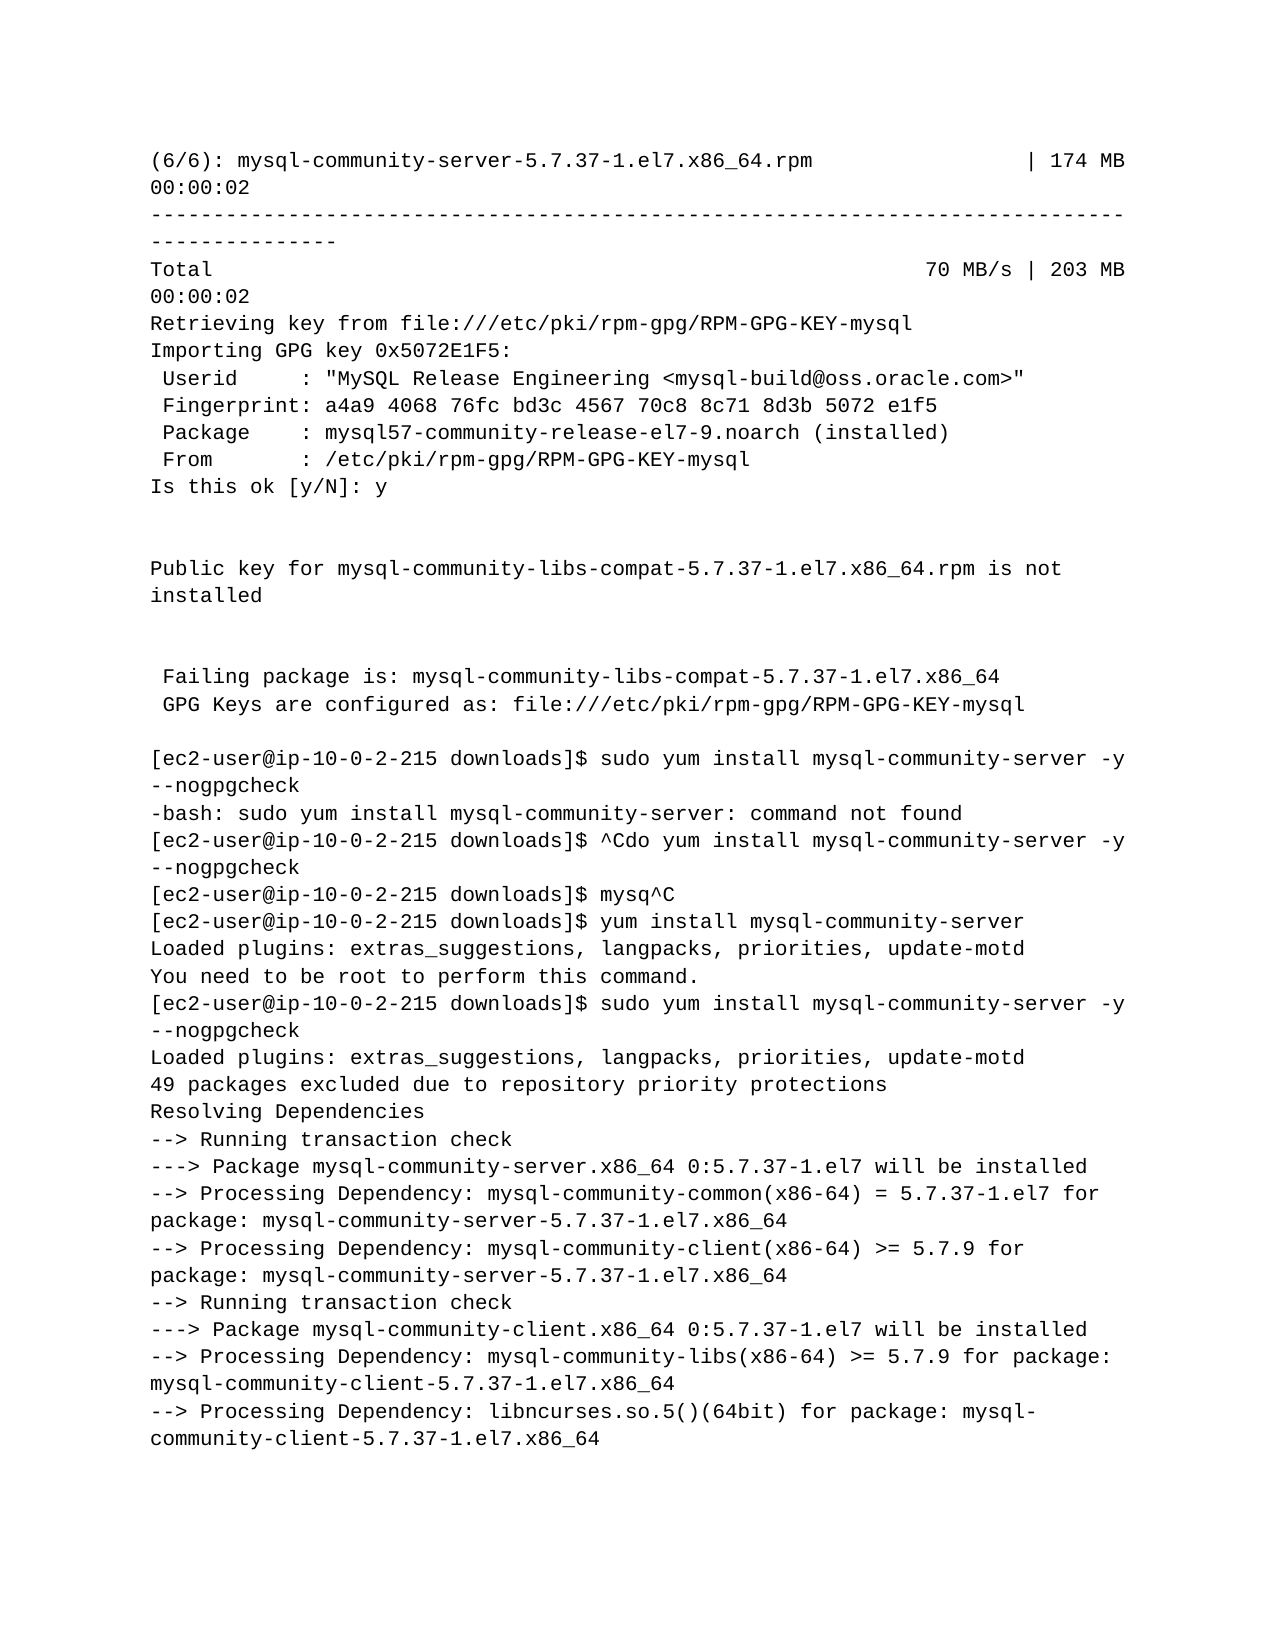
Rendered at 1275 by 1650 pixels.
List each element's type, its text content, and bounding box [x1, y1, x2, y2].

text [ec2-user@ip-10-0-2-215 downloads]$ sudo yum install mysql-community-server -y --nogpgcheck [150, 993, 1125, 1044]
text GPG Keys are configured as: file:///etc/pki/rpm-gpg/RPM-GPG-KEY-mysql [150, 694, 1125, 717]
text [ec2-user@ip-10-0-2-215 downloads]$ yum install mysql-community-server [150, 911, 1125, 935]
text --> Processing Dependency: mysql-community-client(x86-64) >= 5.7.9 for package: mysql-community-server-5.7.37-1.el7.x86_64 [150, 1237, 1125, 1288]
text Userid : "MySQL Release Engineering <mysql-build@oss.oracle.com>" [150, 367, 1125, 391]
text Failing package is: mysql-community-libs-compat-5.7.37-1.el7.x86_64 [150, 667, 1125, 690]
text --> Running transaction check [150, 1292, 1125, 1316]
text ---> Package mysql-community-client.x86_64 0:5.7.37-1.el7 will be installed [150, 1319, 1125, 1343]
text From : /etc/pki/rpm-gpg/RPM-GPG-KEY-mysql [150, 449, 1125, 473]
text Package : mysql57-community-release-el7-9.noarch (installed) [150, 422, 1125, 446]
text --> Running transaction check [150, 1129, 1125, 1152]
text ---> Package mysql-community-server.x86_64 0:5.7.37-1.el7 will be installed [150, 1156, 1125, 1179]
text You need to be root to perform this command. [150, 966, 1125, 989]
text Loaded plugins: extras_suggestions, langpacks, priorities, update-motd [150, 1047, 1125, 1071]
text [ec2-user@ip-10-0-2-215 downloads]$ sudo yum install mysql-community-server -y --nogpgcheck [150, 748, 1125, 799]
text --------------------------------------------------------------------------------------------- [150, 204, 1125, 255]
text --> Processing Dependency: mysql-community-libs(x86-64) >= 5.7.9 for package: mysql-community-client-5.7.37-1.el7.x86_64 [150, 1346, 1125, 1397]
text Resolving Dependencies [150, 1102, 1125, 1125]
text Is this ok [y/N]: y [150, 476, 1125, 500]
text Loaded plugins: extras_suggestions, langpacks, priorities, update-motd [150, 938, 1125, 962]
text 49 packages excluded due to repository priority protections [150, 1074, 1125, 1098]
text -bash: sudo yum install mysql-community-server: command not found [150, 802, 1125, 826]
text [ec2-user@ip-10-0-2-215 downloads]$ ^Cdo yum install mysql-community-server -y --nogpgcheck [150, 830, 1125, 881]
text Retrieving key from file:///etc/pki/rpm-gpg/RPM-GPG-KEY-mysql [150, 313, 1125, 337]
text [ec2-user@ip-10-0-2-215 downloads]$ mysq^C [150, 884, 1125, 908]
text Fingerprint: a4a9 4068 76fc bd3c 4567 70c8 8c71 8d3b 5072 e1f5 [150, 395, 1125, 418]
text Total 70 MB/s | 203 MB 00:00:02 [150, 259, 1125, 309]
text (6/6): mysql-community-server-5.7.37-1.el7.x86_64.rpm | 174 MB 00:00:02 [150, 150, 1125, 201]
text --> Processing Dependency: libncurses.so.5()(64bit) for package: mysql-community-client-5.7.37-1.el7.x86_64 [150, 1401, 1125, 1451]
text Public key for mysql-community-libs-compat-5.7.37-1.el7.x86_64.rpm is not installed [150, 558, 1125, 609]
text --> Processing Dependency: mysql-community-common(x86-64) = 5.7.37-1.el7 for package: mysql-community-server-5.7.37-1.el7.x86_64 [150, 1183, 1125, 1234]
text Importing GPG key 0x5072E1F5: [150, 340, 1125, 364]
